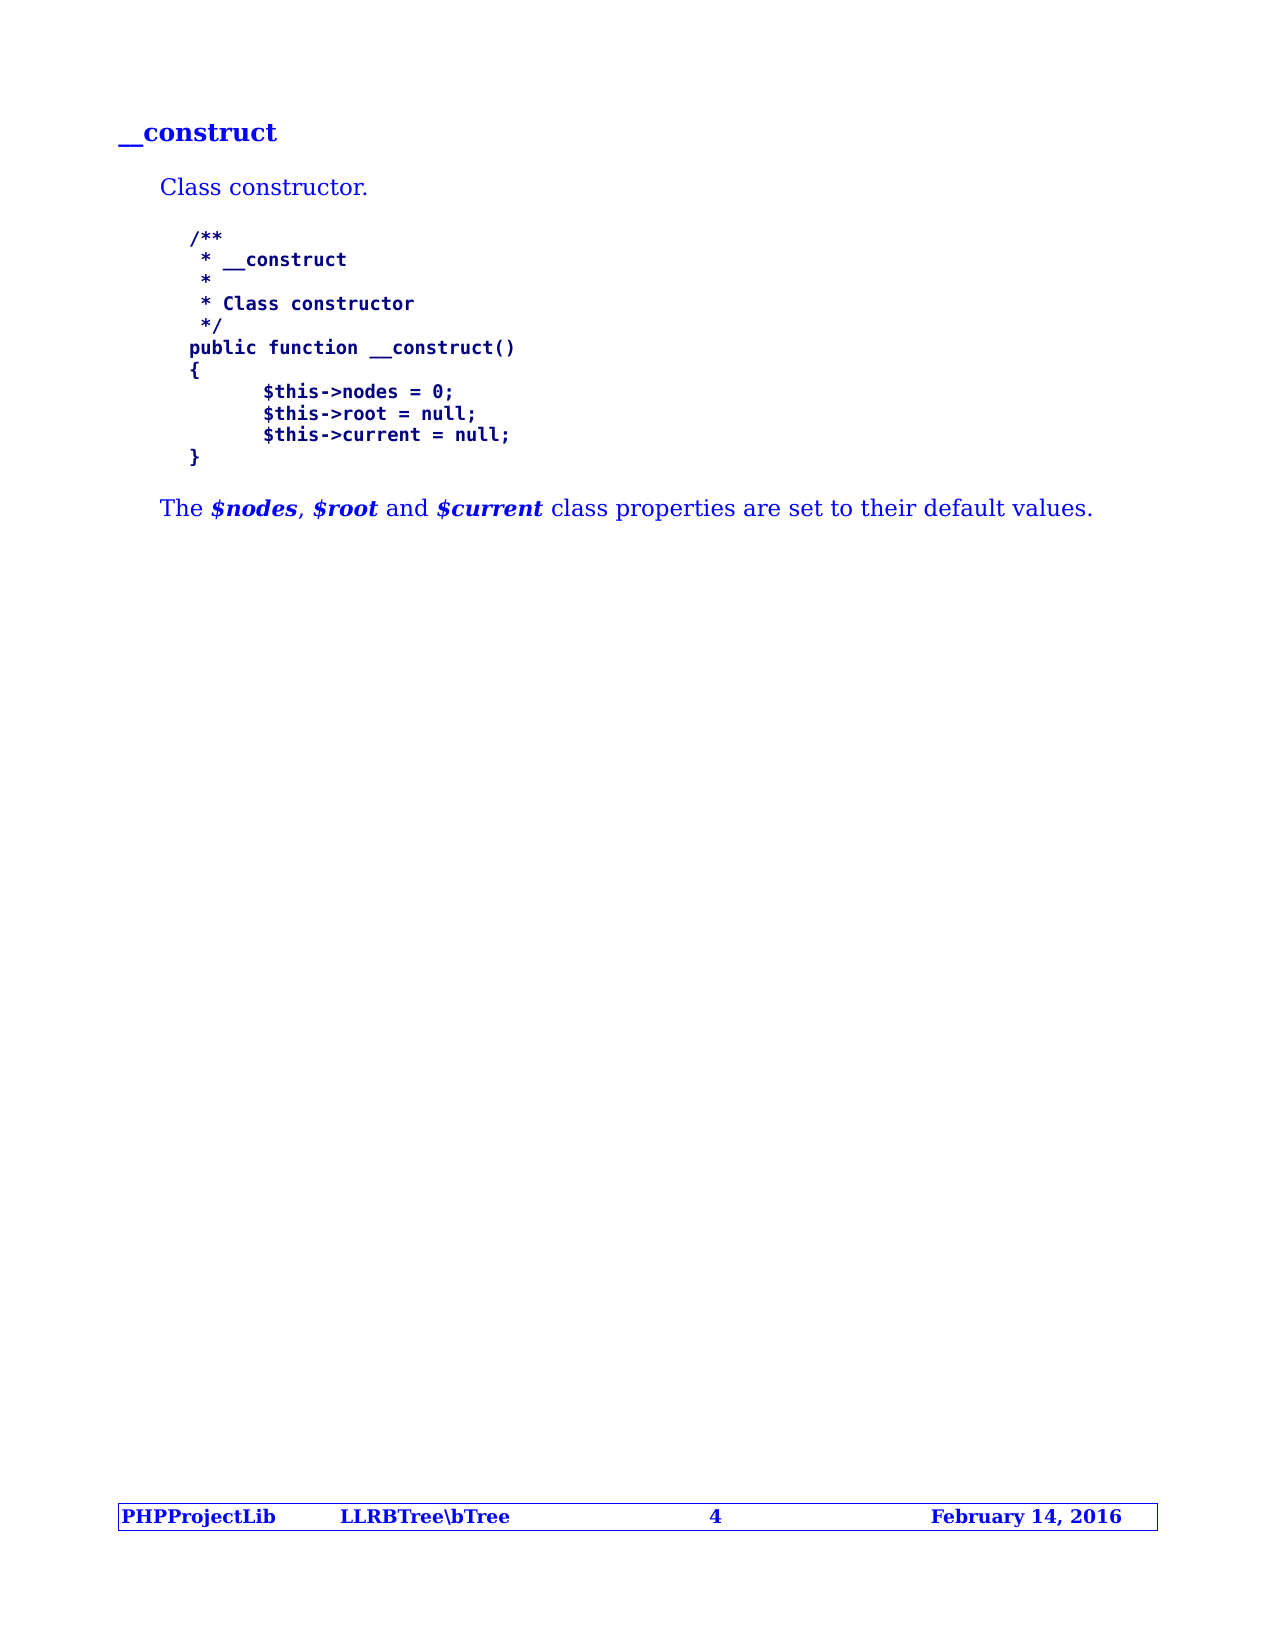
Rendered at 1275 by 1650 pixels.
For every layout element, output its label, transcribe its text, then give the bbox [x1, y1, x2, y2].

list * Class constructor [189, 293, 1157, 315]
list * __construct [189, 249, 1157, 271]
text Class constructor. [159, 174, 1157, 201]
title __construct [118, 118, 1157, 147]
list } [189, 446, 1157, 468]
text The $nodes, $root and $current class properties are set to their default values. [159, 495, 1157, 521]
list $this->root = null; [189, 402, 1157, 424]
list public function __construct() [189, 337, 1157, 359]
list * [189, 271, 1157, 293]
list */ [189, 315, 1157, 337]
list { [189, 359, 1157, 381]
list /** [189, 227, 1157, 249]
list $this->current = null; [189, 424, 1157, 446]
list $this->nodes = 0; [189, 381, 1157, 402]
